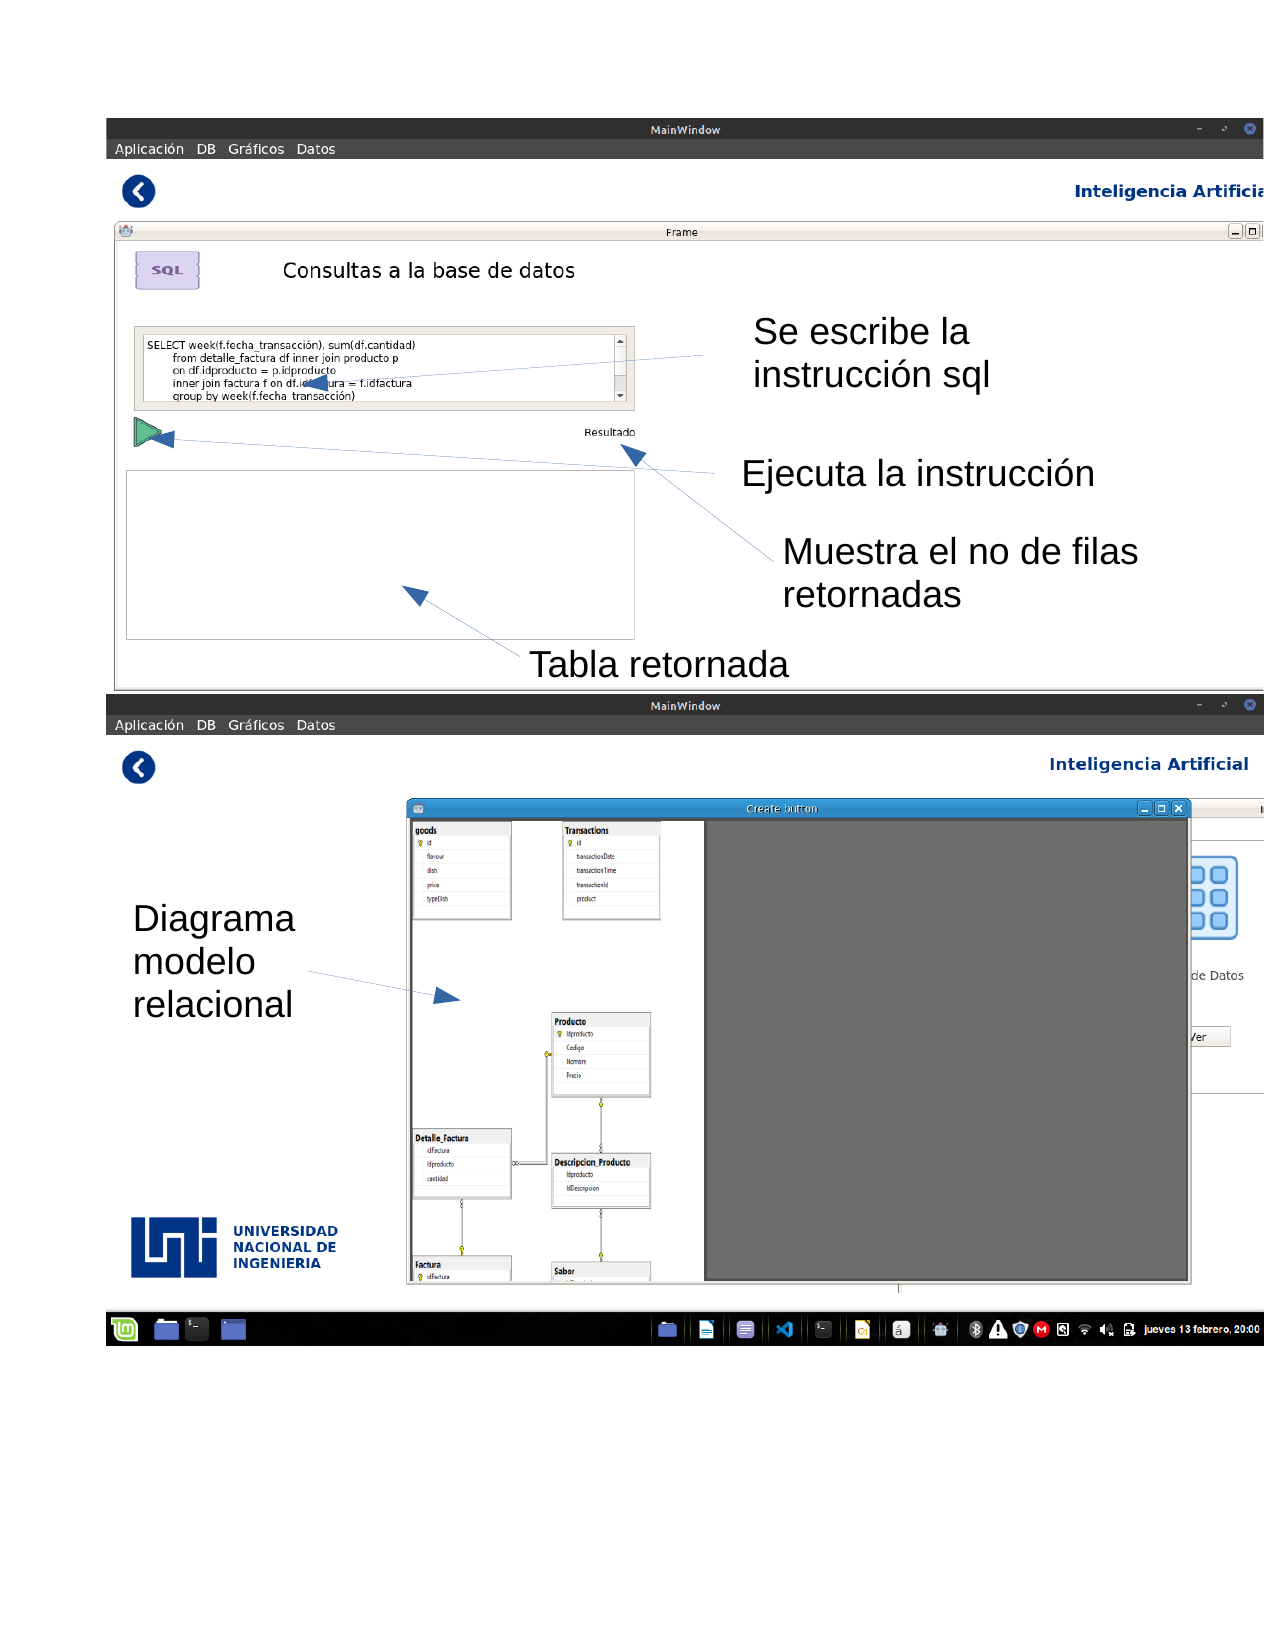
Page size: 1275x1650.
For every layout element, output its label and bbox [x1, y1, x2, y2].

picture [106, 118, 1264, 1346]
